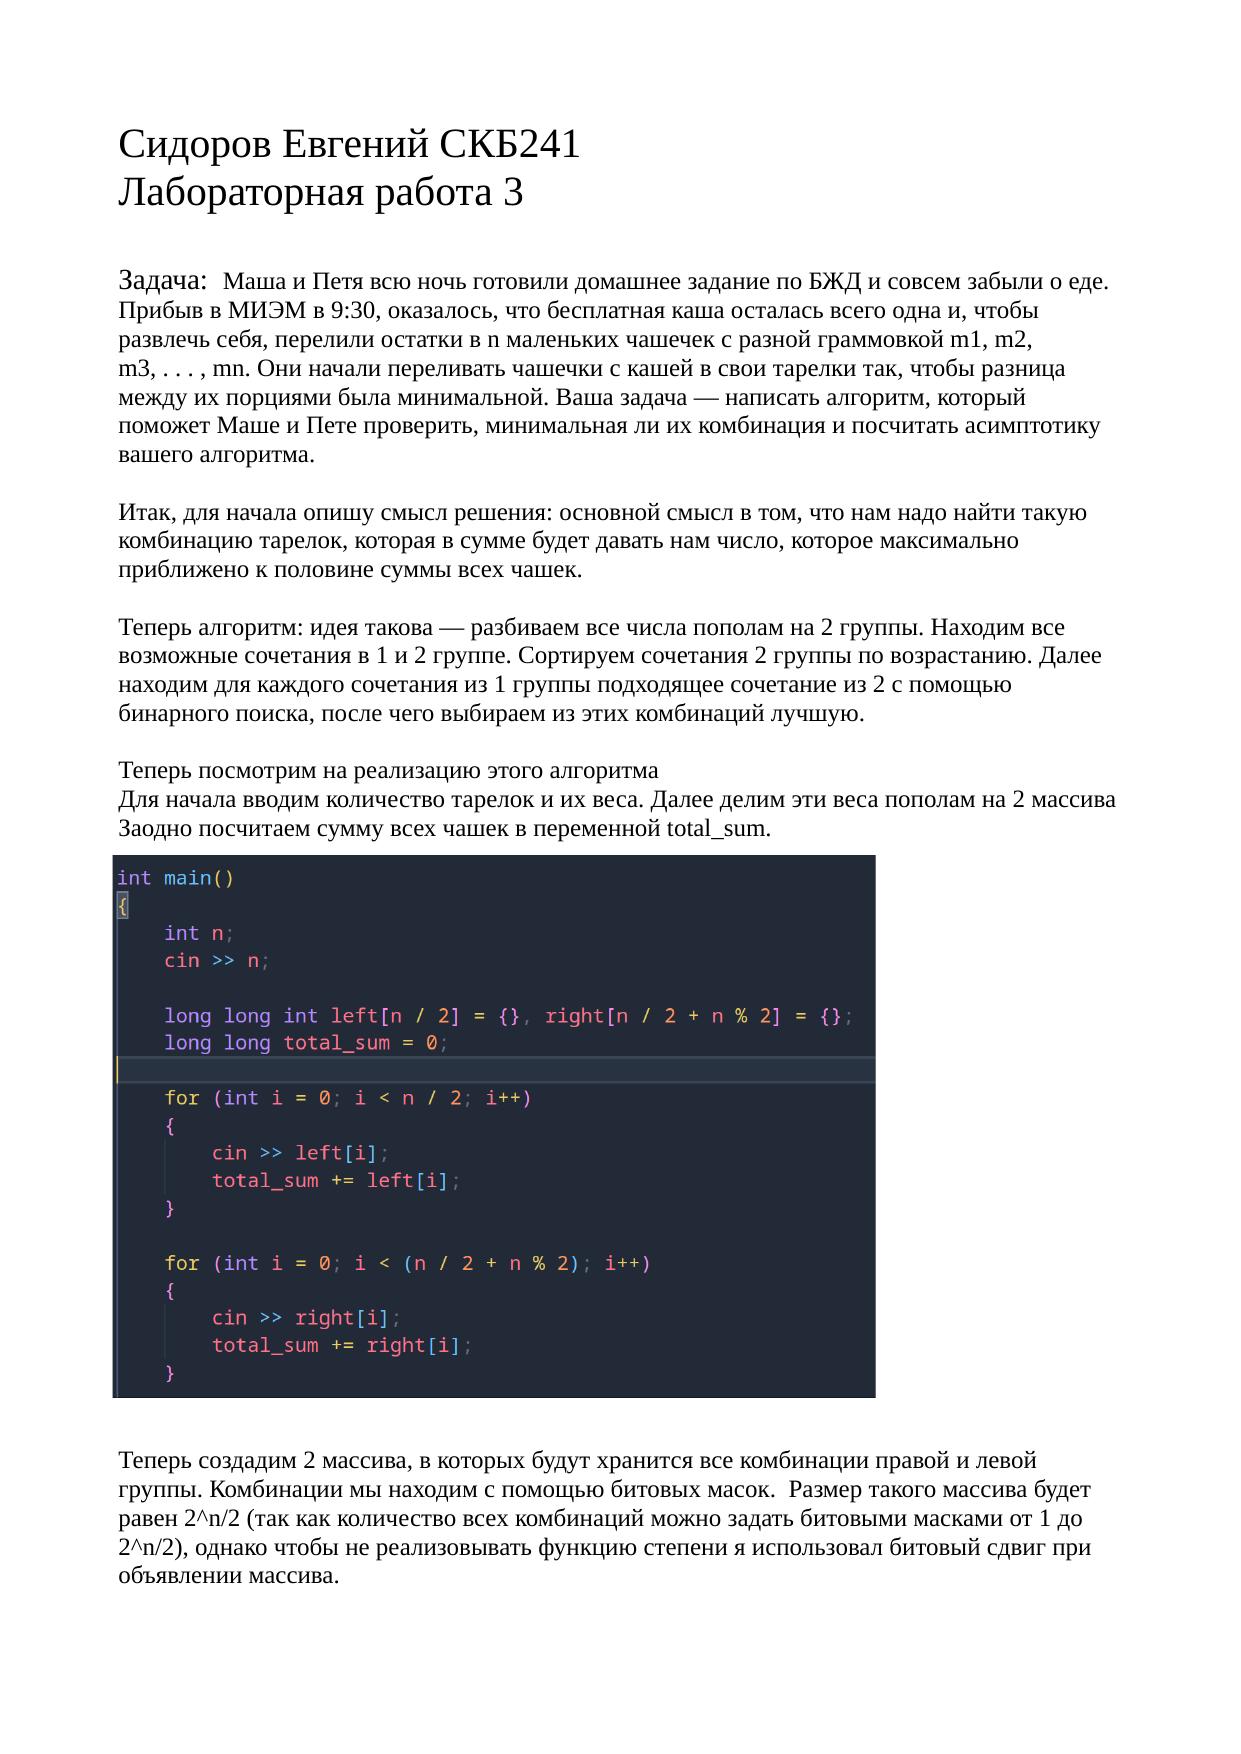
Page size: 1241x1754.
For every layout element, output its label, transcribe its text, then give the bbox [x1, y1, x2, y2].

text Заодно посчитаем сумму всех чашек в переменной total_sum. [118, 813, 1122, 1445]
text Теперь посмотрим на реализацию этого алгоритма [118, 755, 1122, 784]
text Итак, для начала опишу смысл решения: основной смысл в том, что нам надо найти такую комбинацию тарелок, которая в сумме будет давать нам число, которое максимально приближено к половине суммы всех чашек. [118, 497, 1122, 583]
text Теперь алгоритм: идея такова — разбиваем все числа пополам на 2 группы. Находим все возможные сочетания в 1 и 2 группе. Сортируем сочетания 2 группы по возрастанию. Далее находим для каждого сочетания из 1 группы подходящее сочетание из 2 с помощью бинарного поиска, после чего выбираем из этих комбинаций лучшую. [118, 612, 1122, 727]
text Задача: Маша и Петя всю ночь готовили домашнее задание по БЖД и совсем забыли о еде. Прибыв в МИЭМ в 9:30, оказалось, что бесплатная каша осталась всего одна и, чтобы развлечь себя, перелили остатки в n маленьких чашечек с разной граммовкой m1, m2, m3, . . . , mn. Они начали переливать чашечки с кашей в свои тарелки так, чтобы разница между их порциями была минимальной. Ваша задача — написать алгоритм, который поможет Маше и Пете проверить, минимальная ли их комбинация и посчитать асимптотику вашего алгоритма. [118, 262, 1122, 468]
picture [112, 855, 876, 1398]
text Теперь создадим 2 массива, в которых будут хранится все комбинации правой и левой группы. Комбинации мы находим с помощью битовых масок. Размер такого массива будет равен 2^n/2 (так как количество всех комбинаций можно задать битовыми масками от 1 до 2^n/2), однако чтобы не реализовывать функцию степени я использовал битовый сдвиг при объявлении массива. [118, 1445, 1122, 1589]
text Для начала вводим количество тарелок и их веса. Далее делим эти веса пополам на 2 массива [118, 784, 1122, 813]
text Лабораторная работа 3 [118, 166, 1122, 214]
text Сидоров Евгений СКБ241 [118, 118, 1122, 166]
